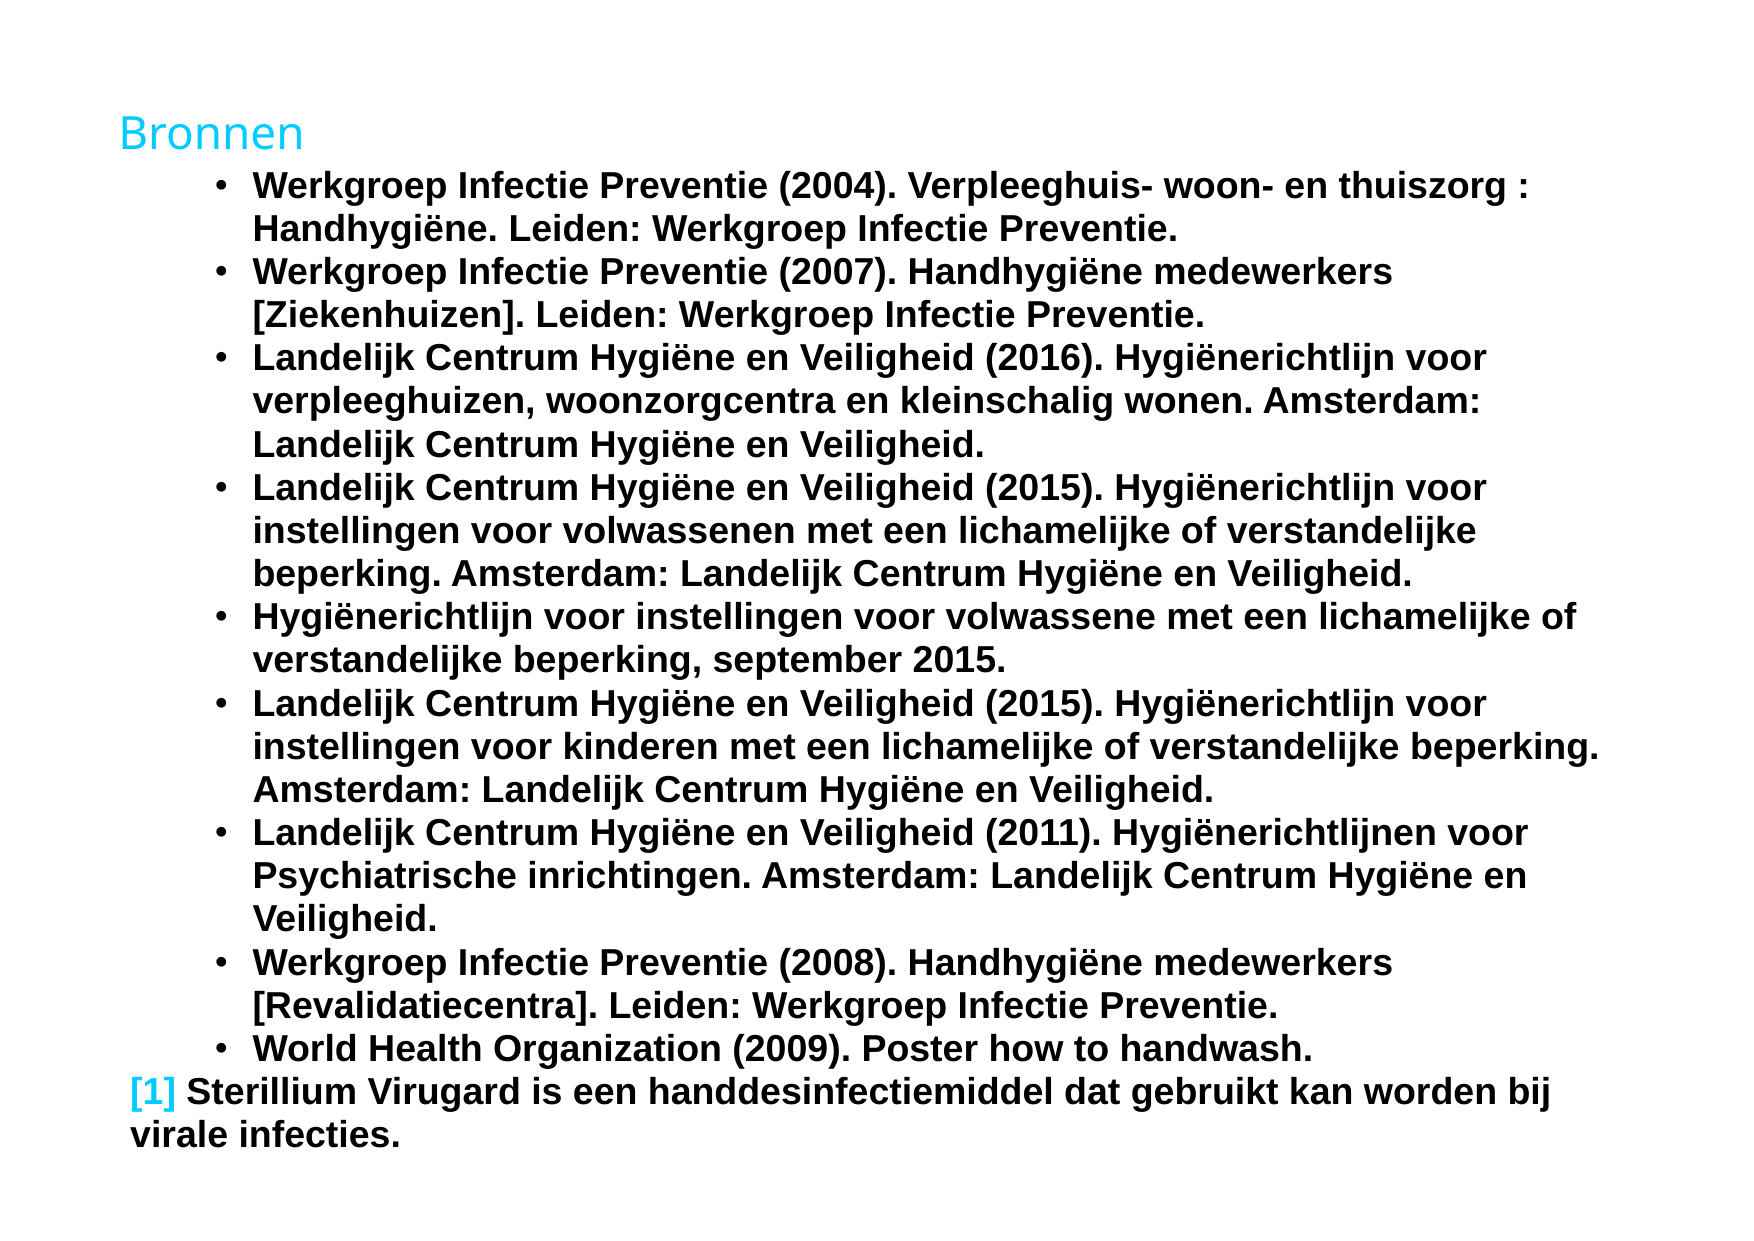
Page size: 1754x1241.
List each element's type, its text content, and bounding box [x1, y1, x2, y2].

subtitle Werkgroep Infectie Preventie (2008). Handhygiëne medewerkers [Revalidatiecentra]. Leiden: Werkgroep Infectie Preventie. [215, 940, 1636, 1026]
subtitle Landelijk Centrum Hygiëne en Veiligheid (2015). Hygiënerichtlijn voor instellingen voor volwassenen met een lichamelijke of verstandelijke beperking. Amsterdam: Landelijk Centrum Hygiëne en Veiligheid. [215, 465, 1636, 594]
subtitle World Health Organization (2009). Poster how to handwash. [215, 1026, 1636, 1069]
subtitle Bronnen [118, 100, 1636, 163]
subtitle Werkgroep Infectie Preventie (2007). Handhygiëne medewerkers [Ziekenhuizen]. Leiden: Werkgroep Infectie Preventie. [215, 249, 1636, 336]
subtitle Hygiënerichtlijn voor instellingen voor volwassene met een lichamelijke of verstandelijke beperking, september 2015. [215, 594, 1636, 681]
subtitle Werkgroep Infectie Preventie (2004). Verpleeghuis- woon- en thuiszorg : Handhygiëne. Leiden: Werkgroep Infectie Preventie. [215, 163, 1636, 249]
subtitle Landelijk Centrum Hygiëne en Veiligheid (2011). Hygiënerichtlijnen voor Psychiatrische inrichtingen. Amsterdam: Landelijk Centrum Hygiëne en Veiligheid. [215, 810, 1636, 940]
subtitle Landelijk Centrum Hygiëne en Veiligheid (2015). Hygiënerichtlijn voor instellingen voor kinderen met een lichamelijke of verstandelijke beperking. Amsterdam: Landelijk Centrum Hygiëne en Veiligheid. [215, 681, 1636, 810]
subtitle Landelijk Centrum Hygiëne en Veiligheid (2016). Hygiënerichtlijn voor verpleeghuizen, woonzorgcentra en kleinschalig wonen. Amsterdam: Landelijk Centrum Hygiëne en Veiligheid. [215, 336, 1636, 465]
subtitle [1] Sterillium Virugard is een handdesinfectiemiddel dat gebruikt kan worden bij virale infecties. [130, 1069, 1636, 1156]
